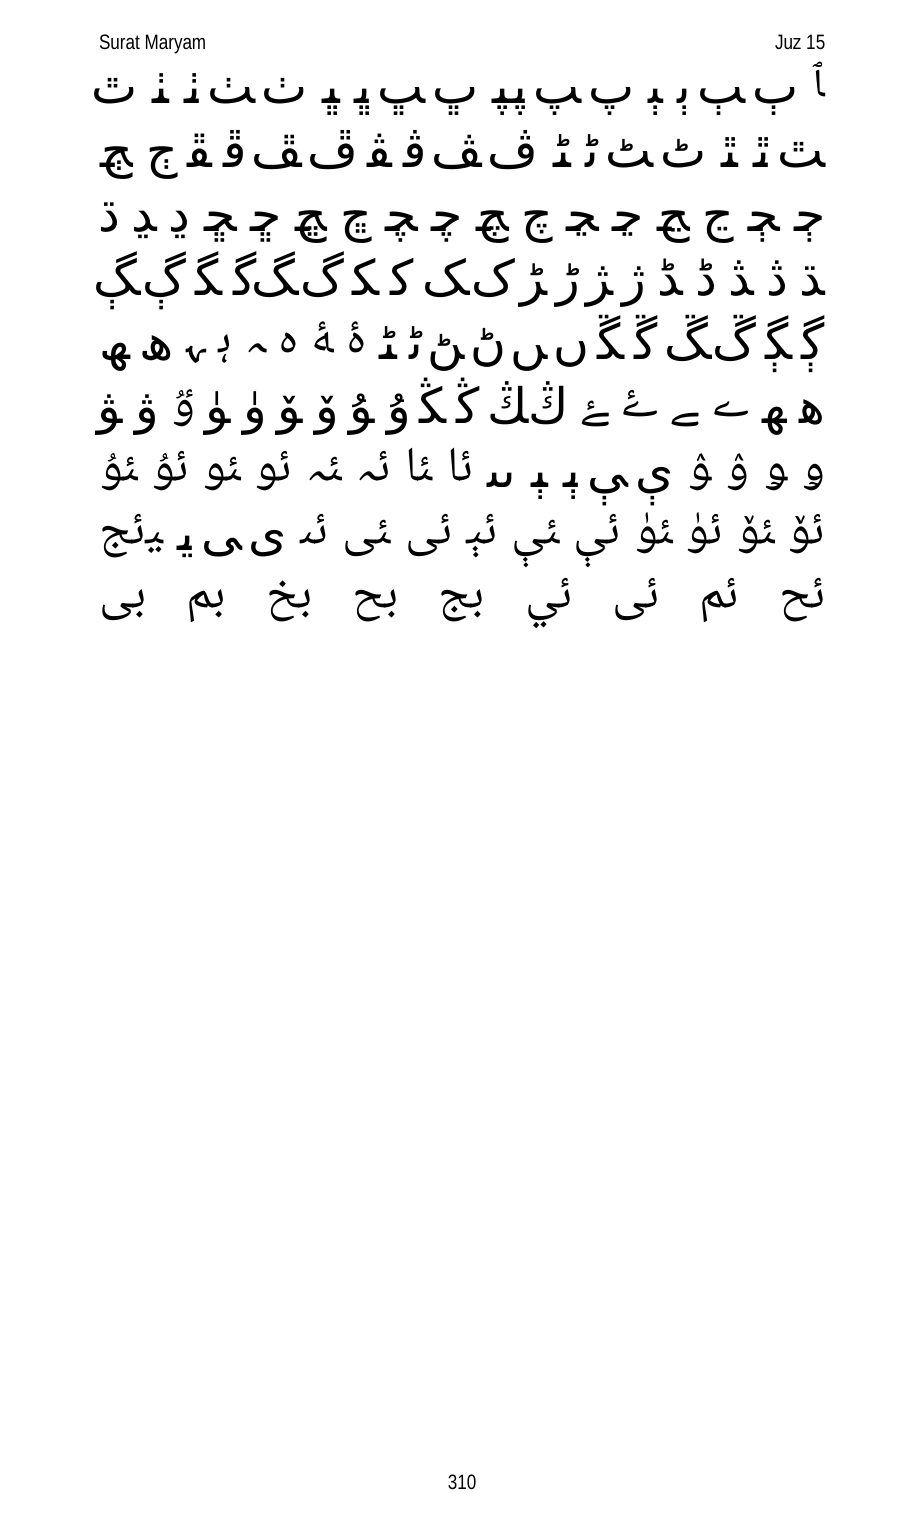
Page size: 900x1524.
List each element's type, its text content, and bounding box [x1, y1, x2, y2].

text ﭑ ﭒ ﭓ ﭔ ﭕ ﭖ ﭗ ﭘﭙ ﭚ ﭛ ﭜ ﭝ ﭞ ﭟ ﭠ ﭡ ﭢ ﭣ ﭤ ﭥ ﭦ ﭧ ﭨ ﭩ ﭪ ﭫ ﭬ ﭭ ﭮ ﭯ ﭰ ﭱ ﭲ ﭳ ﭴ ﭵ ﭶ ﭷ ﭸ ﭹ ﭺ ﭻ ﭼ ﭽ ﭾ ﭿ ﮀ ﮁ ﮂ ﮃ ﮄ ﮅ ﮆ ﮇ ﮈ ﮉ ﮊ ﮋ ﮌ ﮍ ﮎ ﮏ ﮐ ﮑ ﮒ ﮓﮔ ﮕ ﮖ ﮗ ﮘ ﮙ ﮚ ﮛ ﮜ ﮝ ﮞ ﮟ ﮠ ﮡ ﮢ ﮣ ﮤ ﮥ ﮦ ﮧ ﮨ ﮩ ﮪ ﮫ ﮬ ﮭ ﮮ ﮯ ﮰ ﮱ ﯓ ﯔ ﯕ ﯖ ﯗ ﯘ ﯙ ﯚ ﯛ ﯜ ﯝ ﯞ ﯟ ﯠ ﯡ ﯢ ﯣ ﯤ ﯥ ﯦ ﯧ ﯨﯩ ﯪ ﯫ ﯬ ﯭ ﯮ ﯯ ﯰ ﯱ ﯲ ﯳ ﯴ ﯵ ﯶ ﯷ ﯸ ﯹ ﯺ ﯻ ﯼ ﯽ ﯾ ﯿﰀ ﰁ ﰂ ﰃ ﰄ ﰅ ﰆ ﰇ ﰈ ﰉ [99, 60, 825, 635]
